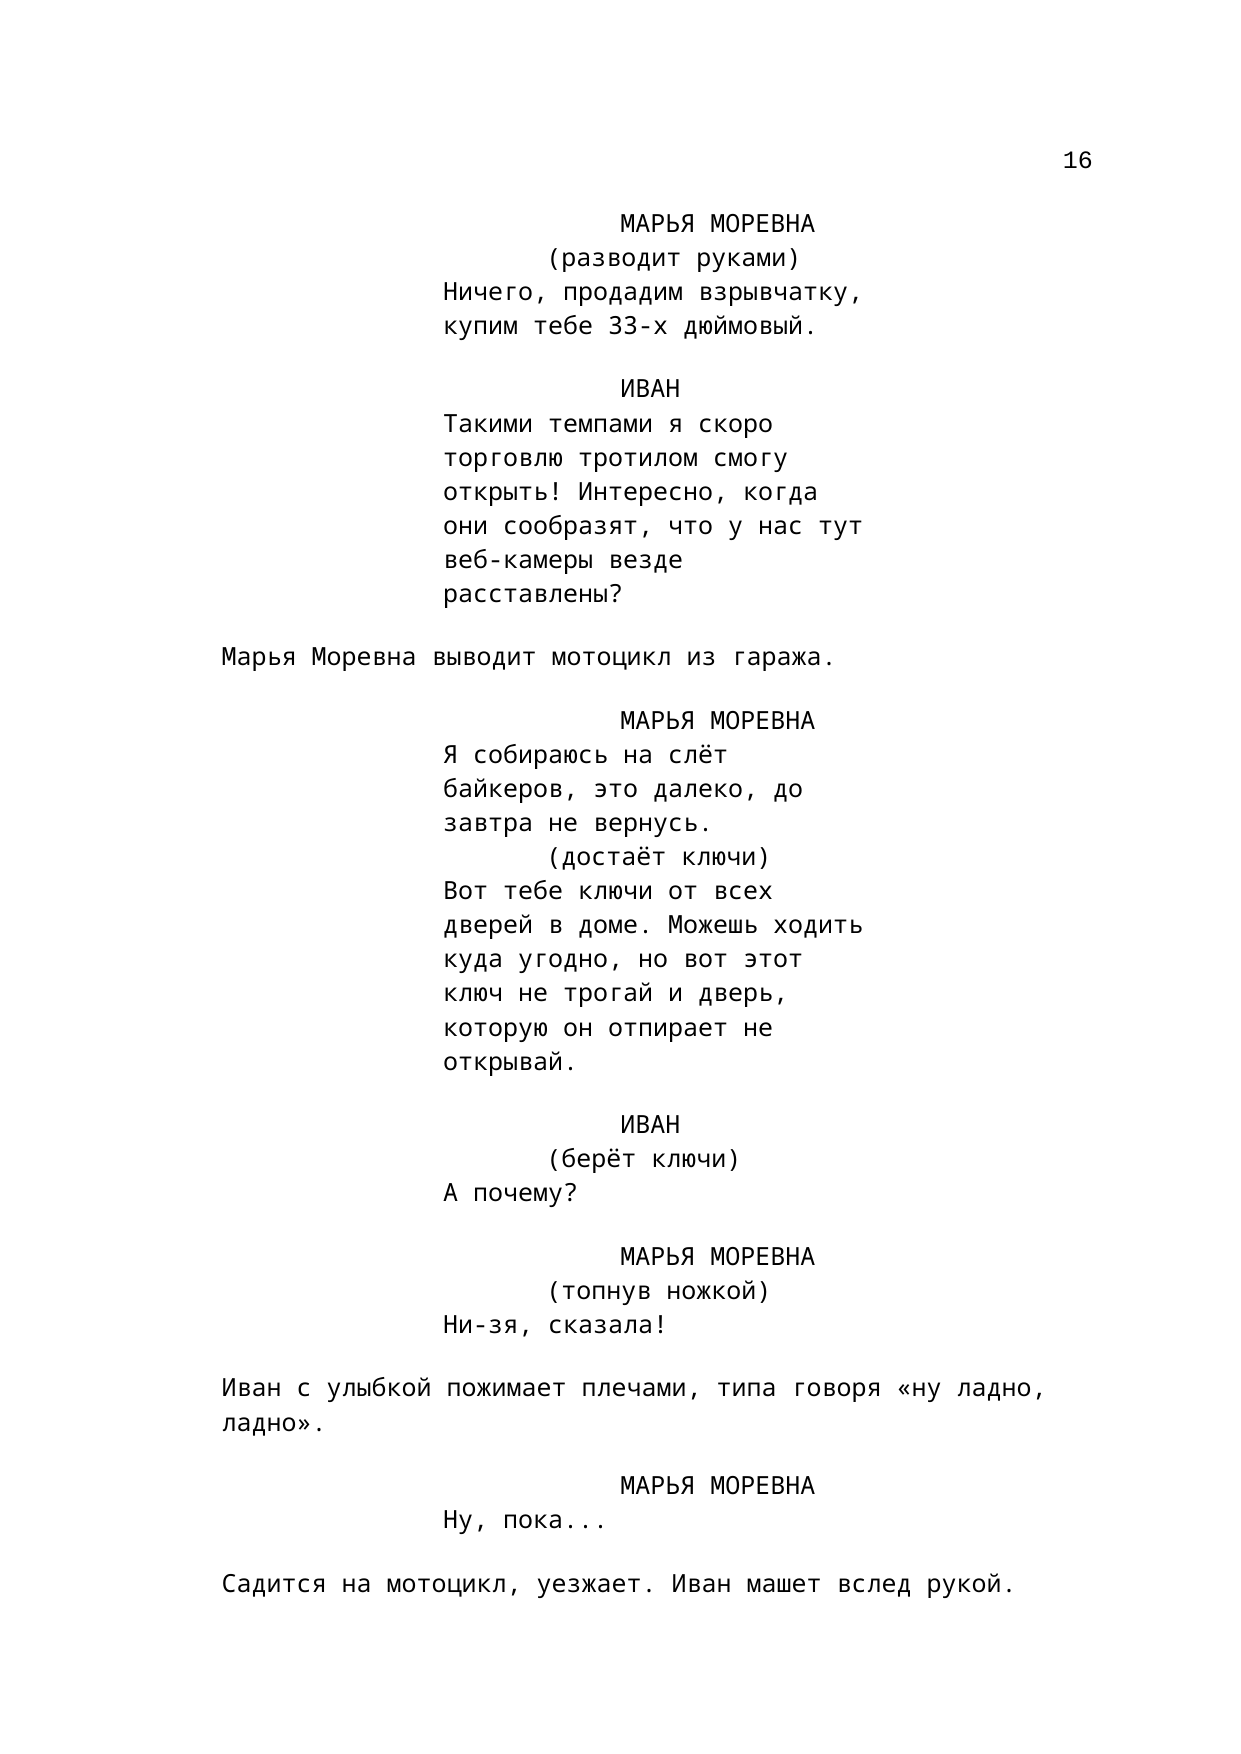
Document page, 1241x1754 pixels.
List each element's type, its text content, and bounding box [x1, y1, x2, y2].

text Садится на мотоцикл, уезжает. Иван машет вслед рукой. [221, 1565, 1093, 1599]
text МАРЬЯ МОРЕВНА [620, 205, 1093, 239]
text (берёт ключи) [546, 1141, 871, 1175]
text Ну, пока... [443, 1502, 871, 1536]
text МАРЬЯ МОРЕВНА [620, 1238, 1093, 1272]
text (разводит руками) [546, 239, 871, 273]
text МАРЬЯ МОРЕВНА [620, 703, 1093, 737]
text Марья Моревна выводит мотоцикл из гаража. [221, 639, 1093, 673]
text Ничего, продадим взрывчатку, купим тебе 33-х дюймовый. [443, 273, 871, 342]
text ИВАН [620, 371, 1093, 405]
text А почему? [443, 1175, 871, 1209]
text Иван с улыбкой пожимает плечами, типа говоря «ну ладно, ладно». [221, 1370, 1093, 1438]
text МАРЬЯ МОРЕВНА [620, 1468, 1093, 1502]
text Такими темпами я скоро торговлю тротилом смогу открыть! Интересно, когда они сообразят, что у нас тут веб-камеры везде расставлены? [443, 405, 871, 609]
text Вот тебе ключи от всех дверей в доме. Можешь ходить куда угодно, но вот этот ключ не трогай и дверь, которую он отпирает не открывай. [443, 873, 871, 1077]
text (достаёт ключи) [546, 839, 871, 873]
text ИВАН [620, 1107, 1093, 1141]
text (топнув ножкой) [546, 1272, 871, 1307]
text Я собираюсь на слёт байкеров, это далеко, до завтра не вернусь. [443, 737, 871, 839]
text Ни-зя, сказала! [443, 1307, 871, 1341]
